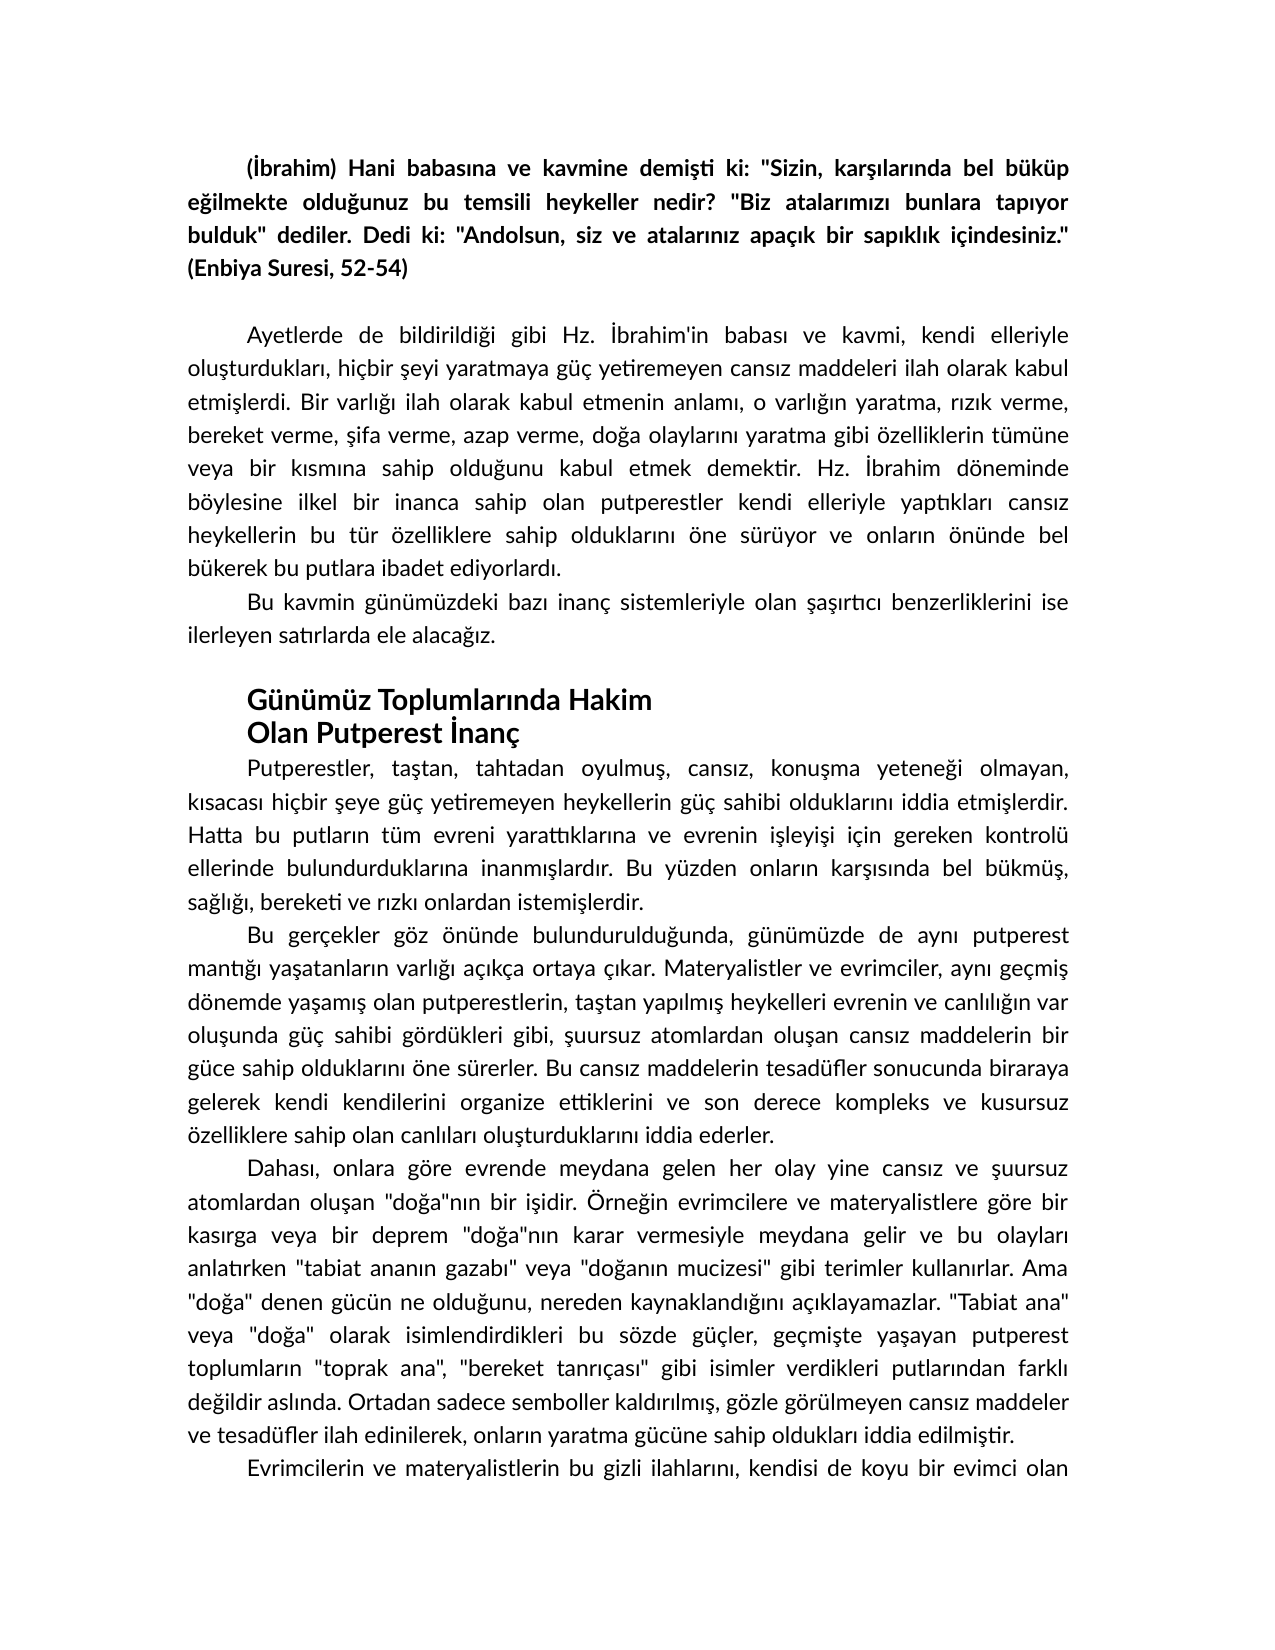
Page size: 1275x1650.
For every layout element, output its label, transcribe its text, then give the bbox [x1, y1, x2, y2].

text Evrimcilerin ve materyalistlerin bu gizli ilahlarını, kendisi de koyu bir evimci olan [187, 1450, 1070, 1483]
text Putperestler, taştan, tahtadan oyulmuş, cansız, konuşma yeteneği olmayan, kısacası hiçbir şeye güç yetiremeyen heykellerin güç sahibi olduklarını iddia etmişlerdir. Hatta bu putların tüm evreni yarattıklarına ve evrenin işleyişi için gereken kontrolü ellerinde bulundurduklarına inanmışlardır. Bu yüzden onların karşısında bel bükmüş, sağlığı, bereketi ve rızkı onlardan istemişlerdir. [187, 750, 1070, 917]
text (İbrahim) Hani babasına ve kavmine demişti ki: "Sizin, karşılarında bel büküp eğilmekte olduğunuz bu temsili heykeller nedir? "Biz atalarımızı bunlara tapıyor bulduk" dediler. Dedi ki: "Andolsun, siz ve atalarınız apaçık bir sapıklık içindesiniz." (Enbiya Suresi, 52-54) [187, 150, 1070, 283]
text Günümüz Toplumlarında Hakim [187, 683, 1070, 717]
text Bu gerçekler göz önünde bulundurulduğunda, günümüzde de aynı putperest mantığı yaşatanların varlığı açıkça ortaya çıkar. Materyalistler ve evrimciler, aynı geçmiş dönemde yaşamış olan putperestlerin, taştan yapılmış heykelleri evrenin ve canlılığın var oluşunda güç sahibi gördükleri gibi, şuursuz atomlardan oluşan cansız maddelerin bir güce sahip olduklarını öne sürerler. Bu cansız maddelerin tesadüfler sonucunda biraraya gelerek kendi kendilerini organize ettiklerini ve son derece kompleks ve kusursuz özelliklere sahip olan canlıları oluşturduklarını iddia ederler. [187, 917, 1070, 1150]
text Bu kavmin günümüzdeki bazı inanç sistemleriyle olan şaşırtıcı benzerliklerini ise ilerleyen satırlarda ele alacağız. [187, 583, 1070, 650]
text Ayetlerde de bildirildiği gibi Hz. İbrahim'in babası ve kavmi, kendi elleriyle oluşturdukları, hiçbir şeyi yaratmaya güç yetiremeyen cansız maddeleri ilah olarak kabul etmişlerdi. Bir varlığı ilah olarak kabul etmenin anlamı, o varlığın yaratma, rızık verme, bereket verme, şifa verme, azap verme, doğa olaylarını yaratma gibi özelliklerin tümüne veya bir kısmına sahip olduğunu kabul etmek demektir. Hz. İbrahim döneminde böylesine ilkel bir inanca sahip olan putperestler kendi elleriyle yaptıkları cansız heykellerin bu tür özelliklere sahip olduklarını öne sürüyor ve onların önünde bel bükerek bu putlara ibadet ediyorlardı. [187, 317, 1070, 583]
text Dahası, onlara göre evrende meydana gelen her olay yine cansız ve şuursuz atomlardan oluşan "doğa"nın bir işidir. Örneğin evrimcilere ve materyalistlere göre bir kasırga veya bir deprem "doğa"nın karar vermesiyle meydana gelir ve bu olayları anlatırken "tabiat ananın gazabı" veya "doğanın mucizesi" gibi terimler kullanırlar. Ama "doğa" denen gücün ne olduğunu, nereden kaynaklandığını açıklayamazlar. "Tabiat ana" veya "doğa" olarak isimlendirdikleri bu sözde güçler, geçmişte yaşayan putperest toplumların "toprak ana", "bereket tanrıçası" gibi isimler verdikleri putlarından farklı değildir aslında. Ortadan sadece semboller kaldırılmış, gözle görülmeyen cansız maddeler ve tesadüfler ilah edinilerek, onların yaratma gücüne sahip oldukları iddia edilmiştir. [187, 1150, 1070, 1450]
text Olan Putperest İnanç [187, 717, 1070, 750]
